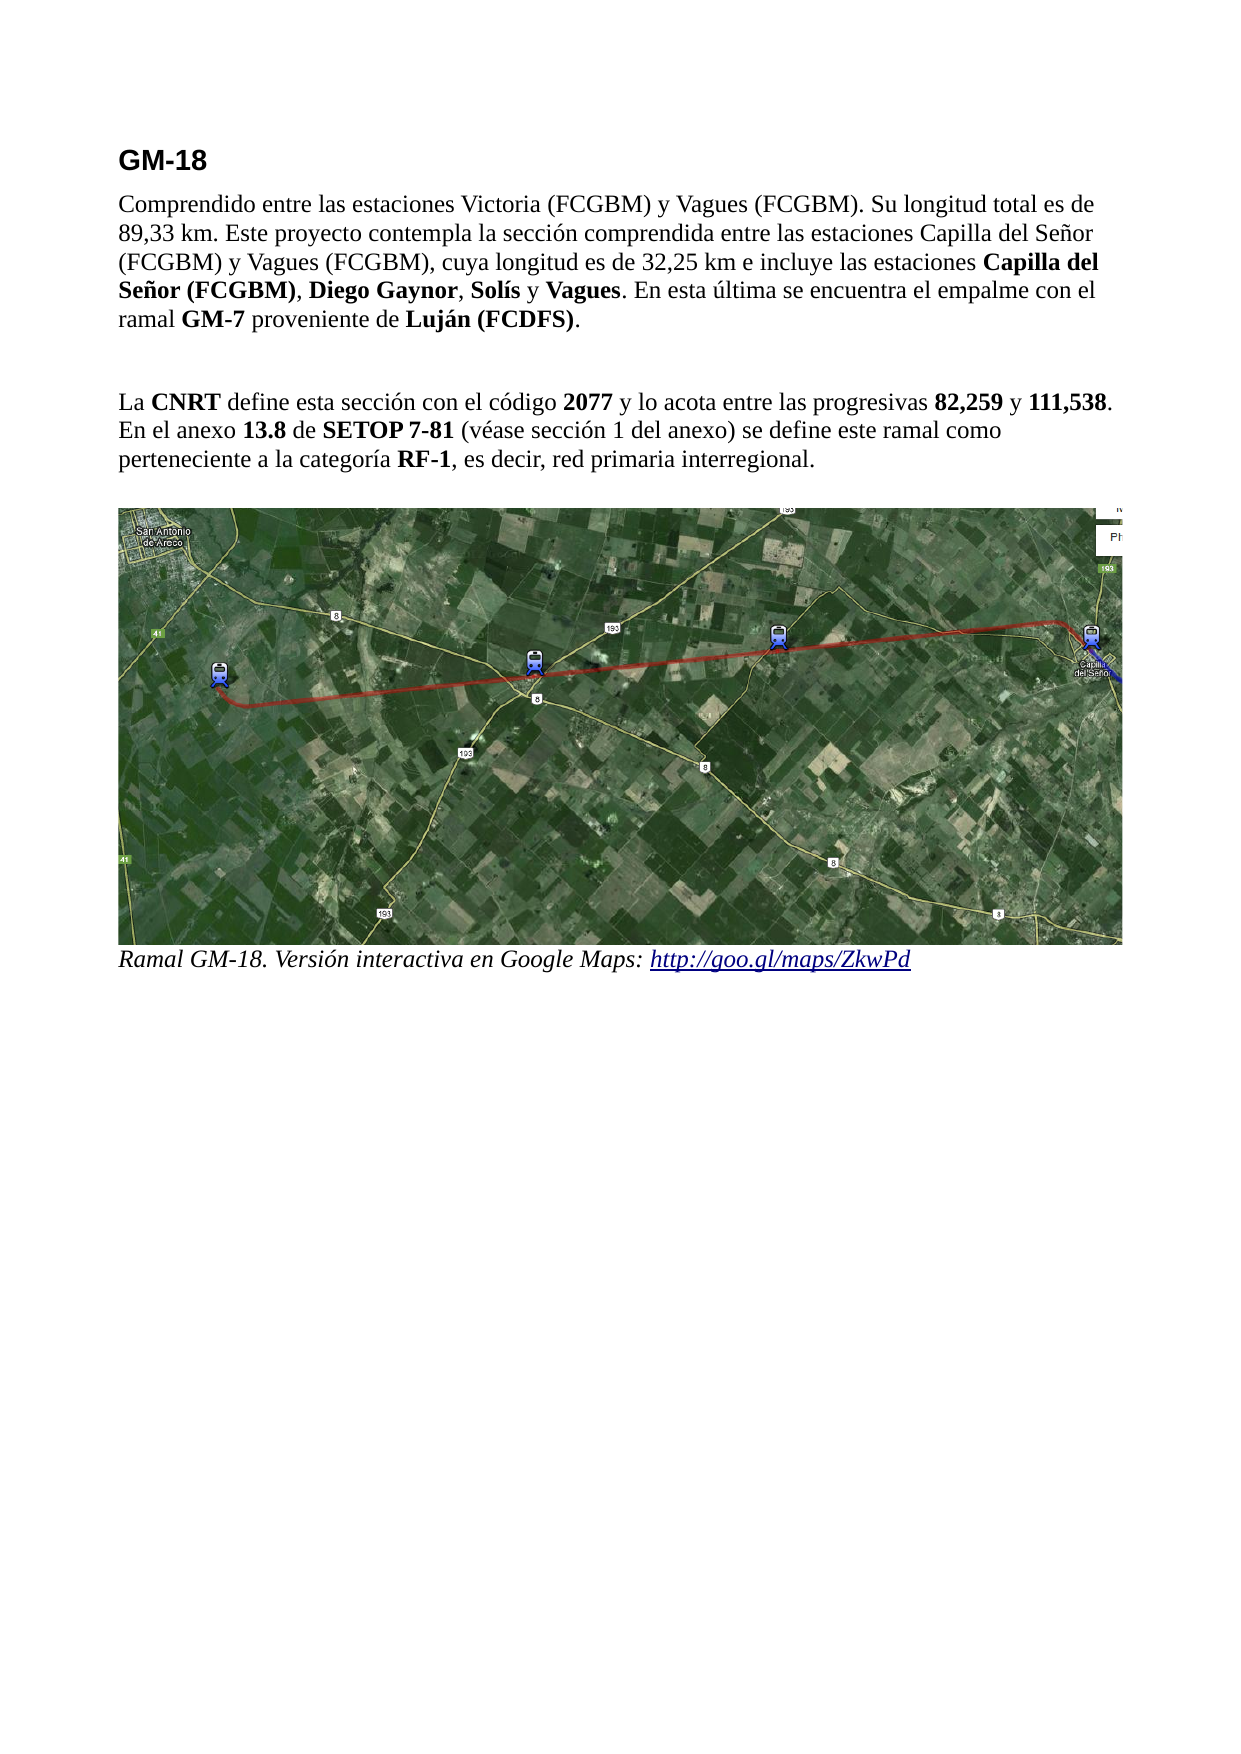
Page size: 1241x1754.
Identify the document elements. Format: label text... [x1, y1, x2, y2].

picture [118, 508, 1123, 945]
subtitle GM-18 [118, 143, 1122, 177]
text La CNRT define esta sección con el código 2077 y lo acota entre las progresivas 82,259 y 111,538. En el anexo 13.8 de SETOP 7-81 (véase sección 1 del anexo) se define este ramal como perteneciente a la categoría RF-1, es decir, red primaria interregional. [118, 387, 1122, 473]
text Ramal GM-18. Versión interactiva en Google Maps: http://goo.gl/maps/ZkwPd [118, 945, 1122, 973]
text Comprendido entre las estaciones Victoria (FCGBM) y Vagues (FCGBM). Su longitud total es de 89,33 km. Este proyecto contempla la sección comprendida entre las estaciones Capilla del Señor (FCGBM) y Vagues (FCGBM), cuya longitud es de 32,25 km e incluye las estaciones Capilla del Señor (FCGBM), Diego Gaynor, Solís y Vagues. En esta última se encuentra el empalme con el ramal GM-7 proveniente de Luján (FCDFS). [118, 189, 1122, 333]
